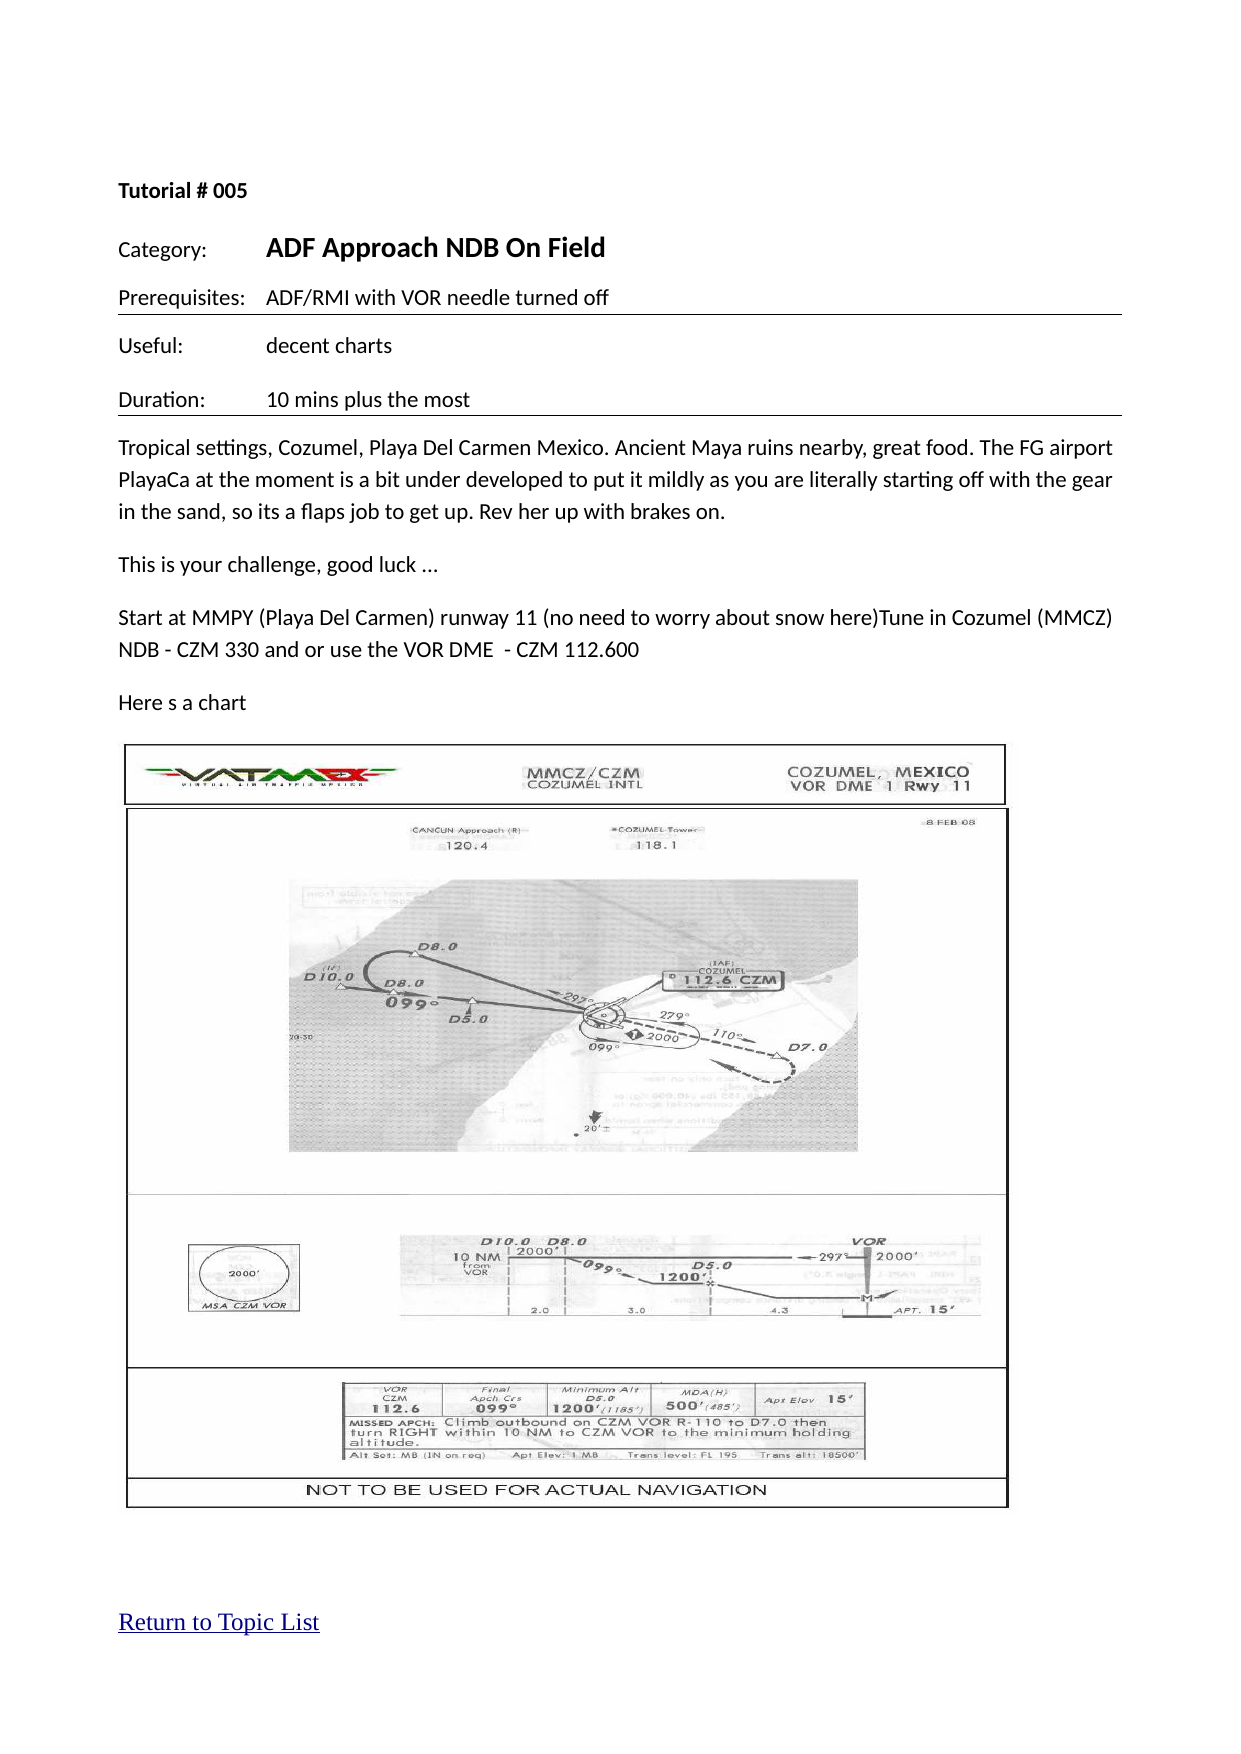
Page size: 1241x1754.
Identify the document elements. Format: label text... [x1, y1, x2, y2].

text Duration: 10 mins plus the most [118, 385, 1122, 415]
text Start at MMPY (Playa Del Carmen) runway 11 (no need to worry about snow here)Tune in Cozumel (MMCZ) NDB - CZM 330 and or use the VOR DME - CZM 112.600 [118, 603, 1122, 663]
text This is your challenge, good luck ... [118, 550, 1122, 578]
text Here s a chart [118, 688, 1122, 717]
text Category: ADF Approach NDB On Field [118, 229, 1122, 265]
text Tutorial # 005 [118, 176, 1122, 204]
text Useful: decent charts [118, 332, 1122, 360]
text Tropical settings, Cozumel, Playa Del Carmen Mexico. Ancient Maya ruins nearby, great food. The FG airport PlayaCa at the moment is a bit under developed to put it mildly as you are literally starting off with the gear in the sand, so its a flaps job to get up. Rev her up with brakes on. [118, 433, 1122, 525]
text Prerequisites: ADF/RMI with VOR needle turned off [118, 283, 1122, 314]
